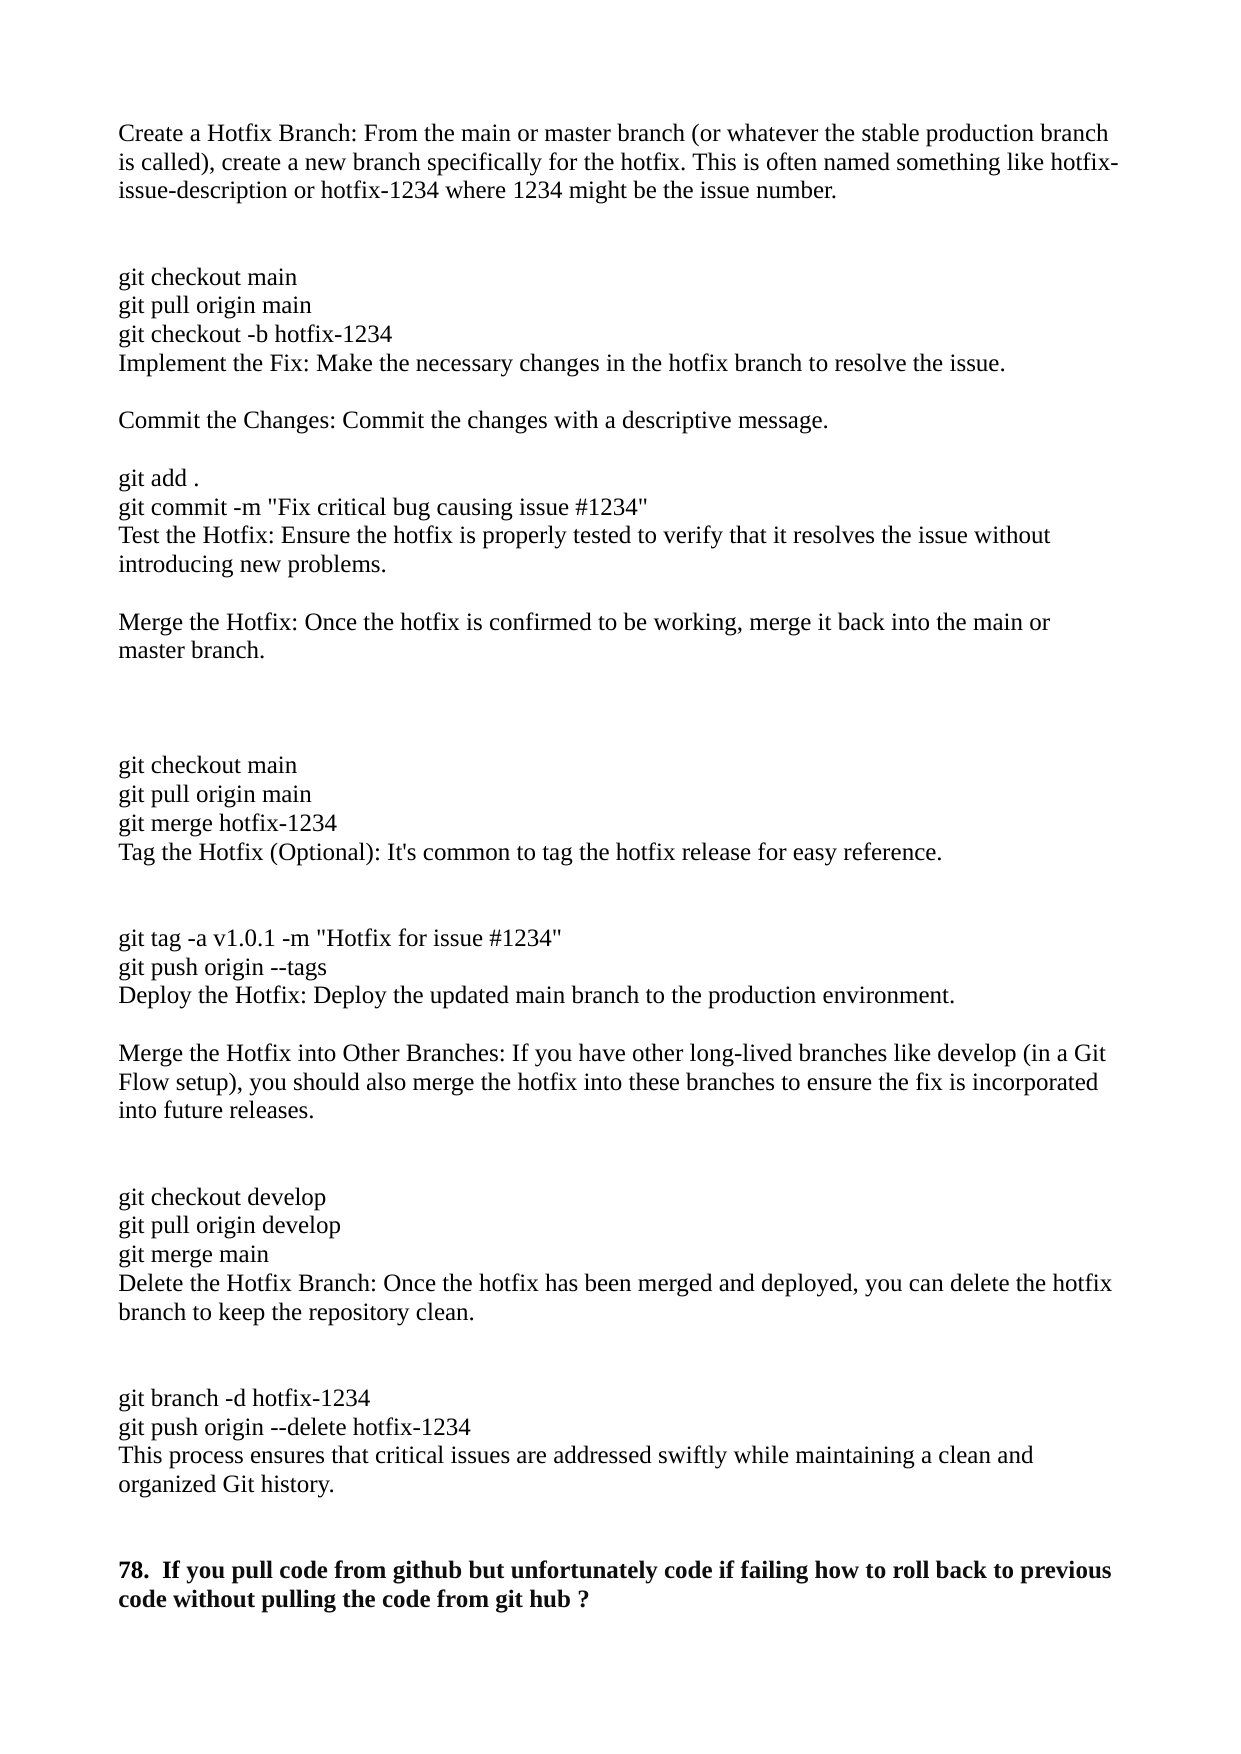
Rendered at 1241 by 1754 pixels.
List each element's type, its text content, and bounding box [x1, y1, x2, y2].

text Implement the Fix: Make the necessary changes in the hotfix branch to resolve the issue. [118, 348, 1122, 377]
text git push origin --tags [118, 952, 1122, 981]
text Commit the Changes: Commit the changes with a descriptive message. [118, 406, 1122, 434]
text This process ensures that critical issues are addressed swiftly while maintaining a clean and organized Git history. [118, 1441, 1122, 1498]
text git checkout develop [118, 1182, 1122, 1211]
text git commit -m "Fix critical bug causing issue #1234" [118, 492, 1122, 521]
text git checkout -b hotfix-1234 [118, 319, 1122, 348]
text Test the Hotfix: Ensure the hotfix is properly tested to verify that it resolves the issue without introducing new problems. [118, 521, 1122, 578]
text Merge the Hotfix: Once the hotfix is confirmed to be working, merge it back into the main or master branch. [118, 607, 1122, 664]
text Merge the Hotfix into Other Branches: If you have other long-lived branches like develop (in a Git Flow setup), you should also merge the hotfix into these branches to ensure the fix is incorporated into future releases. [118, 1038, 1122, 1124]
text Tag the Hotfix (Optional): It's common to tag the hotfix release for easy reference. [118, 837, 1122, 866]
text git pull origin main [118, 291, 1122, 319]
text Delete the Hotfix Branch: Once the hotfix has been merged and deployed, you can delete the hotfix branch to keep the repository clean. [118, 1268, 1122, 1326]
text Create a Hotfix Branch: From the main or master branch (or whatever the stable production branch is called), create a new branch specifically for the hotfix. This is often named something like hotfix-issue-description or hotfix-1234 where 1234 might be the issue number. [118, 118, 1122, 204]
text git merge main [118, 1239, 1122, 1268]
text git checkout main [118, 262, 1122, 291]
text git push origin --delete hotfix-1234 [118, 1412, 1122, 1441]
text git tag -a v1.0.1 -m "Hotfix for issue #1234" [118, 923, 1122, 952]
text git branch -d hotfix-1234 [118, 1383, 1122, 1412]
text git merge hotfix-1234 [118, 808, 1122, 837]
text git checkout main [118, 751, 1122, 779]
text 78. If you pull code from github but unfortunately code if failing how to roll back to previous code without pulling the code from git hub ? [118, 1556, 1122, 1613]
text Deploy the Hotfix: Deploy the updated main branch to the production environment. [118, 981, 1122, 1009]
text git pull origin main [118, 779, 1122, 808]
text git pull origin develop [118, 1211, 1122, 1239]
text git add . [118, 463, 1122, 492]
